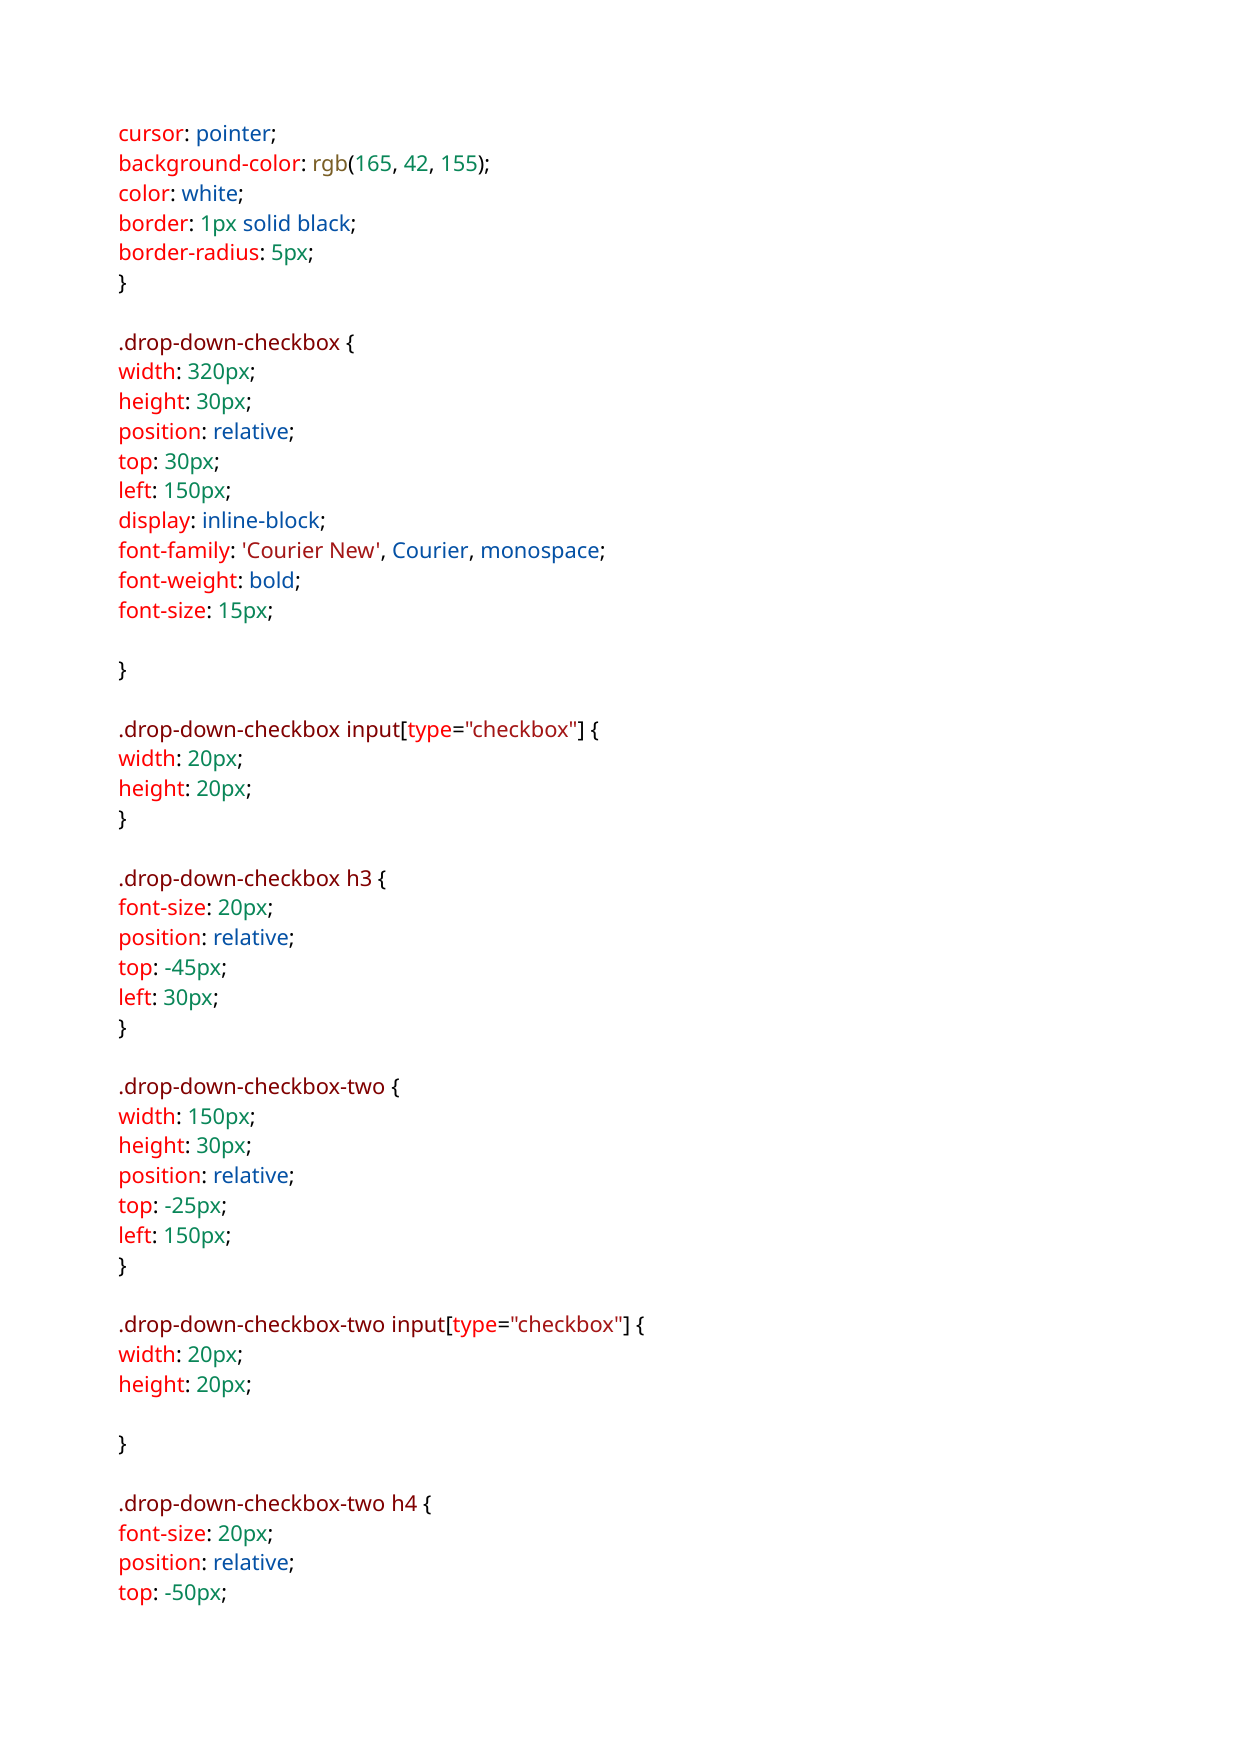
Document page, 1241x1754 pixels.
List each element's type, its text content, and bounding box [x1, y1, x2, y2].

text } [118, 803, 1122, 833]
text top: 30px; [118, 446, 1122, 476]
text height: 30px; [118, 386, 1122, 416]
text height: 20px; [118, 1369, 1122, 1398]
text } [118, 1011, 1122, 1041]
text width: 20px; [118, 743, 1122, 773]
text border: 1px solid black; [118, 207, 1122, 237]
text } [118, 1428, 1122, 1458]
text width: 320px; [118, 356, 1122, 386]
text height: 20px; [118, 773, 1122, 803]
text .drop-down-checkbox input[type="checkbox"] { [118, 714, 1122, 743]
text .drop-down-checkbox-two input[type="checkbox"] { [118, 1309, 1122, 1339]
text position: relative; [118, 1547, 1122, 1577]
text position: relative; [118, 922, 1122, 952]
text top: -25px; [118, 1190, 1122, 1220]
text top: -50px; [118, 1577, 1122, 1607]
text width: 150px; [118, 1101, 1122, 1131]
text } [118, 1250, 1122, 1279]
text } [118, 654, 1122, 684]
text width: 20px; [118, 1339, 1122, 1369]
text top: -45px; [118, 952, 1122, 982]
text font-family: 'Courier New', Courier, monospace; [118, 535, 1122, 565]
text font-weight: bold; [118, 565, 1122, 595]
text .drop-down-checkbox-two { [118, 1071, 1122, 1101]
text font-size: 20px; [118, 1517, 1122, 1547]
text left: 150px; [118, 1220, 1122, 1250]
text position: relative; [118, 416, 1122, 446]
text .drop-down-checkbox-two h4 { [118, 1488, 1122, 1517]
text left: 150px; [118, 476, 1122, 505]
text } [118, 267, 1122, 297]
text position: relative; [118, 1160, 1122, 1190]
text height: 30px; [118, 1131, 1122, 1160]
text left: 30px; [118, 982, 1122, 1011]
text .drop-down-checkbox h3 { [118, 862, 1122, 892]
text display: inline-block; [118, 505, 1122, 535]
text border-radius: 5px; [118, 237, 1122, 267]
text font-size: 20px; [118, 892, 1122, 922]
text .drop-down-checkbox { [118, 327, 1122, 356]
text color: white; [118, 178, 1122, 207]
text background-color: rgb(165, 42, 155); [118, 148, 1122, 178]
text font-size: 15px; [118, 595, 1122, 624]
text cursor: pointer; [118, 118, 1122, 148]
